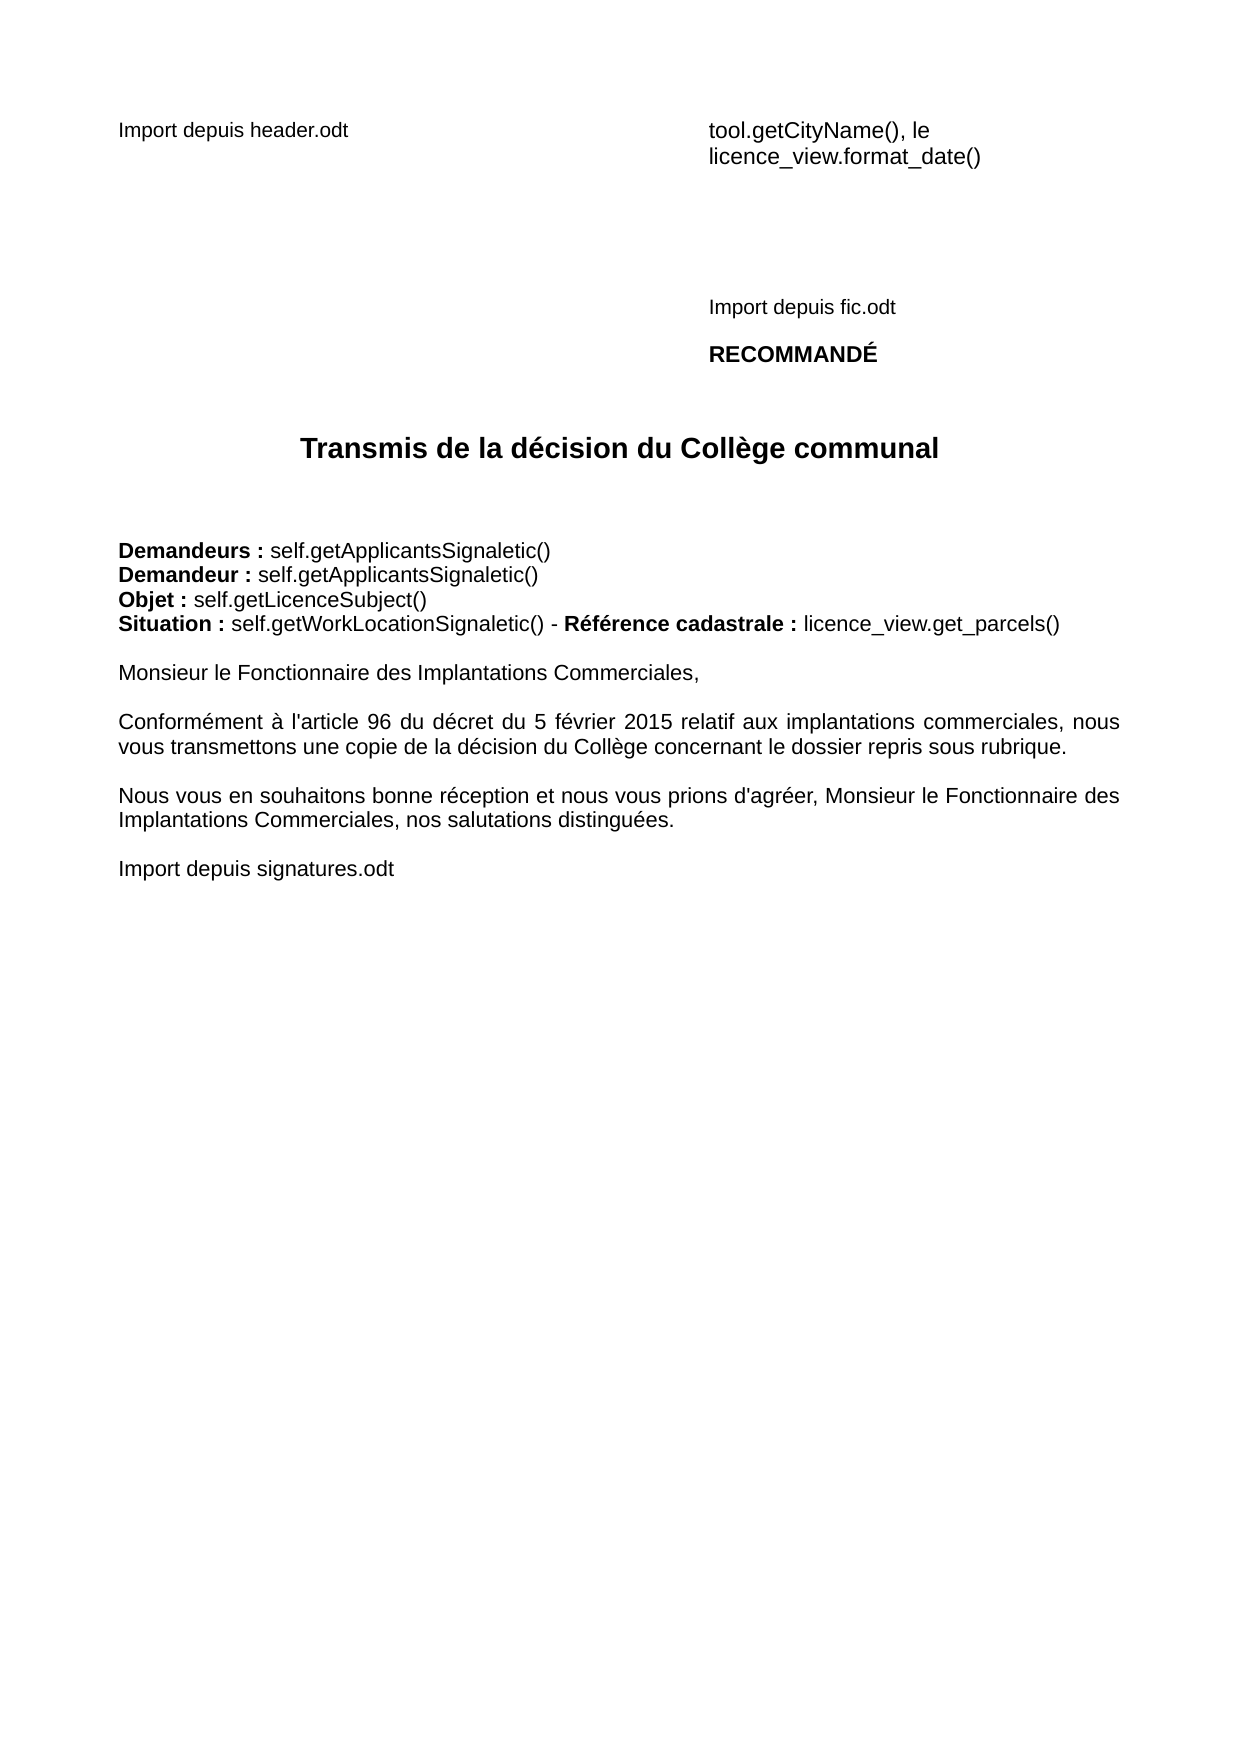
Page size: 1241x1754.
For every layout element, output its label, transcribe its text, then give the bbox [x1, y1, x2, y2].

table_header Import depuis header.odt [118, 118, 708, 367]
text Demandeur : self.getApplicantsSignaletic() [118, 563, 1122, 587]
text Conformément à l'article 96 du décret du 5 février 2015 relatif aux implantations commerciales, nous vous transmettons une copie de la décision du Collège concernant le dossier repris sous rubrique. [118, 710, 1122, 759]
text Nous vous en souhaitons bonne réception et nous vous prions d'agréer, Monsieur le Fonctionnaire des Implantations Commerciales, nos salutations distinguées. [118, 783, 1122, 832]
text Demandeurs : self.getApplicantsSignaletic() [118, 538, 1122, 563]
text Monsieur le Fonctionnaire des Implantations Commerciales, [118, 661, 1122, 685]
text Situation : self.getWorkLocationSignaletic() - Référence cadastrale : licence_view.get_parcels() [118, 612, 1122, 636]
table_header tool.getCityName(), le licence_view.format_date() Import depuis fic.odt RECOMMANDÉ [709, 118, 1123, 367]
text Import depuis signatures.odt [118, 857, 1122, 881]
text Transmis de la décision du Collège communal [118, 432, 1122, 465]
text Objet : self.getLicenceSubject() [118, 587, 1122, 612]
